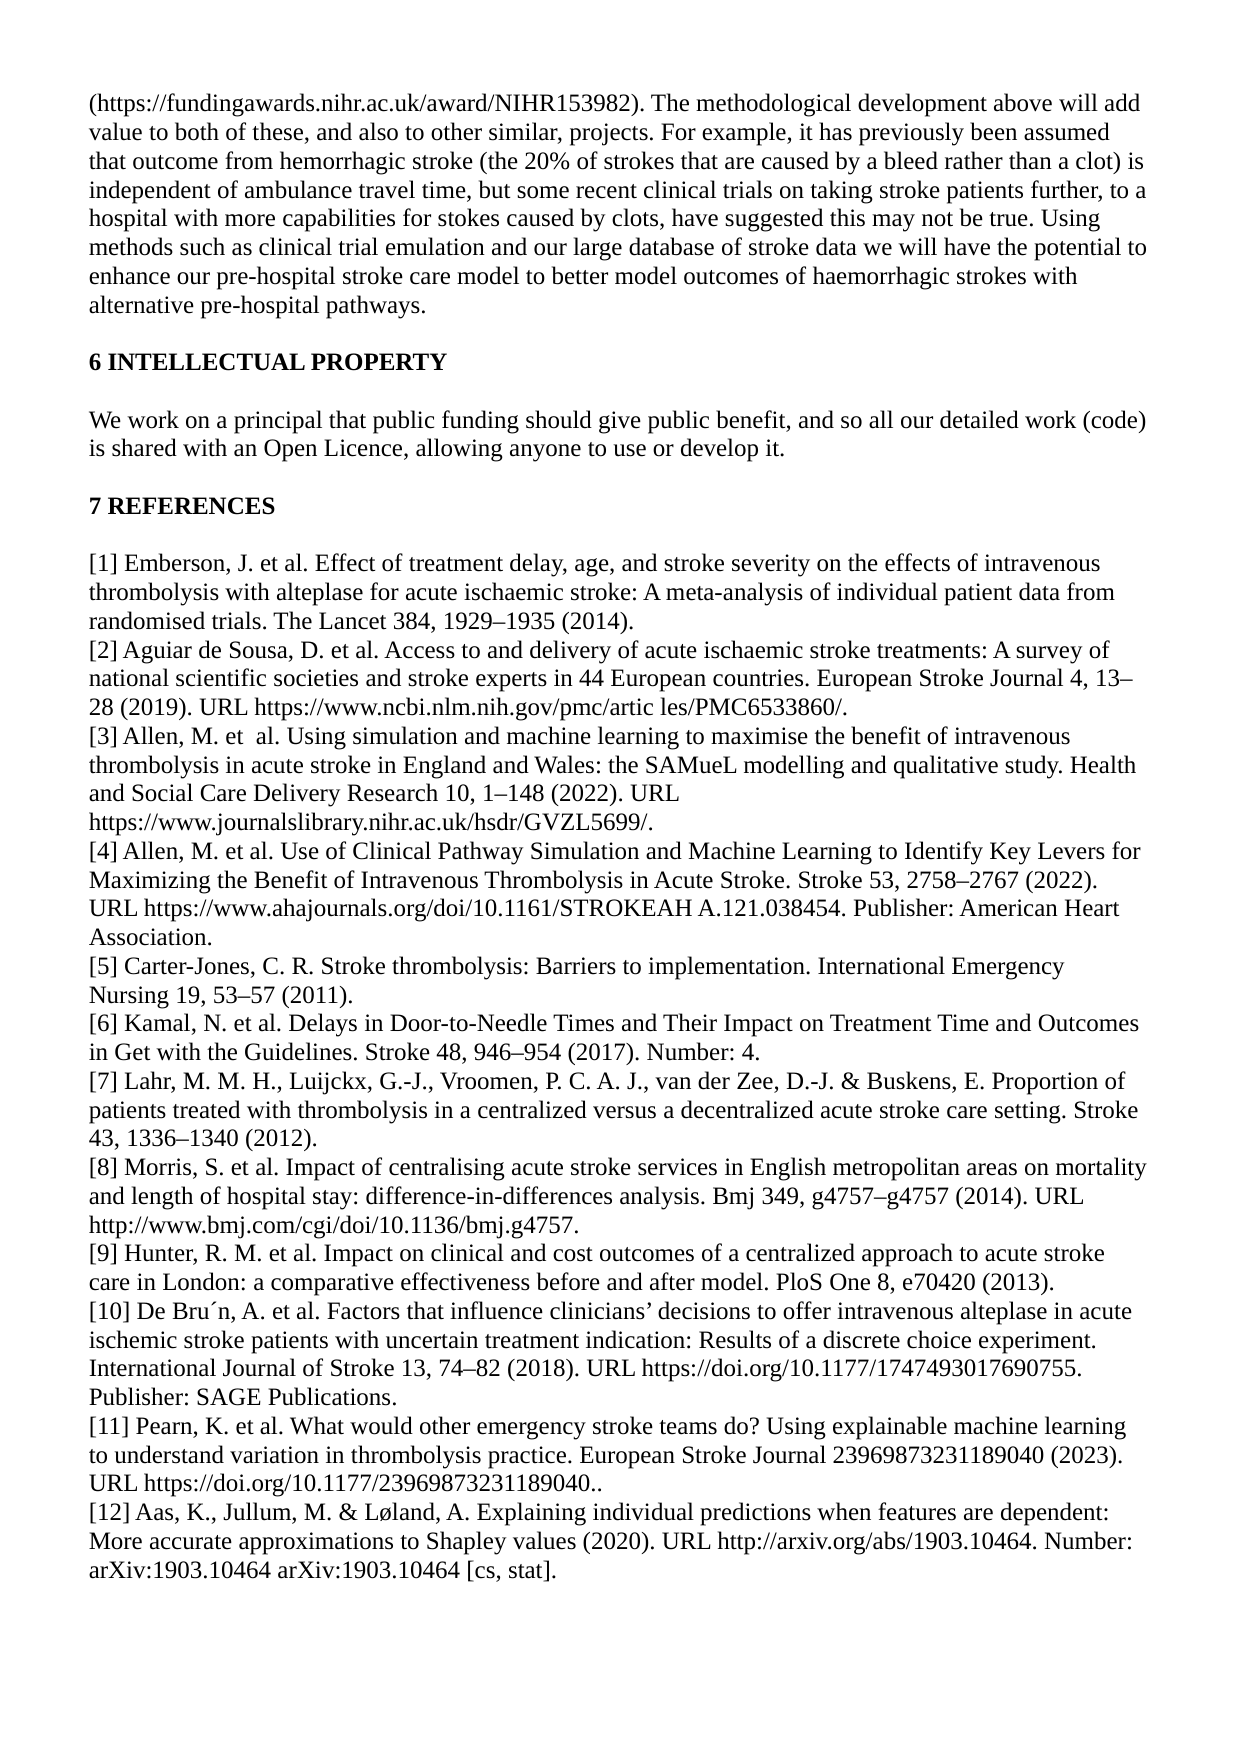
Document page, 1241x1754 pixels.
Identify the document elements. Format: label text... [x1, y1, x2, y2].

text We work on a principal that public funding should give public benefit, and so all our detailed work (code) is shared with an Open Licence, allowing anyone to use or develop it. [88, 405, 1152, 462]
text [5] Carter-Jones, C. R. Stroke thrombolysis: Barriers to implementation. International Emergency Nursing 19, 53–57 (2011). [88, 951, 1152, 1008]
text 7 REFERENCES [88, 491, 1152, 520]
text 6 INTELLECTUAL PROPERTY [88, 347, 1152, 376]
text [10] De Bru´n, A. et al. Factors that influence clinicians’ decisions to offer intravenous alteplase in acute ischemic stroke patients with uncertain treatment indication: Results of a discrete choice experiment. International Journal of Stroke 13, 74–82 (2018). URL https://doi.org/10.1177/1747493017690755. Publisher: SAGE Publications. [88, 1296, 1152, 1411]
text [11] Pearn, K. et al. What would other emergency stroke teams do? Using explainable machine learning to understand variation in thrombolysis practice. European Stroke Journal 23969873231189040 (2023). URL https://doi.org/10.1177/23969873231189040.. [88, 1411, 1152, 1497]
text [6] Kamal, N. et al. Delays in Door-to-Needle Times and Their Impact on Treatment Time and Outcomes in Get with the Guidelines. Stroke 48, 946–954 (2017). Number: 4. [88, 1008, 1152, 1066]
text [3] Allen, M. et al. Using simulation and machine learning to maximise the benefit of intravenous thrombolysis in acute stroke in England and Wales: the SAMueL modelling and qualitative study. Health and Social Care Delivery Research 10, 1–148 (2022). URL https://www.journalslibrary.nihr.ac.uk/hsdr/GVZL5699/. [88, 721, 1152, 836]
text (https://fundingawards.nihr.ac.uk/award/NIHR153982). The methodological development above will add value to both of these, and also to other similar, projects. For example, it has previously been assumed that outcome from hemorrhagic stroke (the 20% of strokes that are caused by a bleed rather than a clot) is independent of ambulance travel time, but some recent clinical trials on taking stroke patients further, to a hospital with more capabilities for stokes caused by clots, have suggested this may not be true. Using methods such as clinical trial emulation and our large database of stroke data we will have the potential to enhance our pre-hospital stroke care model to better model outcomes of haemorrhagic strokes with alternative pre-hospital pathways. [88, 88, 1152, 318]
text [9] Hunter, R. M. et al. Impact on clinical and cost outcomes of a centralized approach to acute stroke care in London: a comparative effectiveness before and after model. PloS One 8, e70420 (2013). [88, 1238, 1152, 1296]
text [8] Morris, S. et al. Impact of centralising acute stroke services in English metropolitan areas on mortality and length of hospital stay: difference-in-differences analysis. Bmj 349, g4757–g4757 (2014). URL http://www.bmj.com/cgi/doi/10.1136/bmj.g4757. [88, 1152, 1152, 1238]
text [7] Lahr, M. M. H., Luijckx, G.-J., Vroomen, P. C. A. J., van der Zee, D.-J. & Buskens, E. Proportion of patients treated with thrombolysis in a centralized versus a decentralized acute stroke care setting. Stroke 43, 1336–1340 (2012). [88, 1066, 1152, 1152]
text [4] Allen, M. et al. Use of Clinical Pathway Simulation and Machine Learning to Identify Key Levers for Maximizing the Benefit of Intravenous Thrombolysis in Acute Stroke. Stroke 53, 2758–2767 (2022). URL https://www.ahajournals.org/doi/10.1161/STROKEAH A.121.038454. Publisher: American Heart Association. [88, 836, 1152, 951]
text [12] Aas, K., Jullum, M. & Løland, A. Explaining individual predictions when features are dependent: More accurate approximations to Shapley values (2020). URL http://arxiv.org/abs/1903.10464. Number: arXiv:1903.10464 arXiv:1903.10464 [cs, stat]. [88, 1497, 1152, 1583]
text [2] Aguiar de Sousa, D. et al. Access to and delivery of acute ischaemic stroke treatments: A survey of national scientific societies and stroke experts in 44 European countries. European Stroke Journal 4, 13–28 (2019). URL https://www.ncbi.nlm.nih.gov/pmc/artic les/PMC6533860/. [88, 635, 1152, 721]
text [1] Emberson, J. et al. Effect of treatment delay, age, and stroke severity on the effects of intravenous thrombolysis with alteplase for acute ischaemic stroke: A meta-analysis of individual patient data from randomised trials. The Lancet 384, 1929–1935 (2014). [88, 548, 1152, 635]
